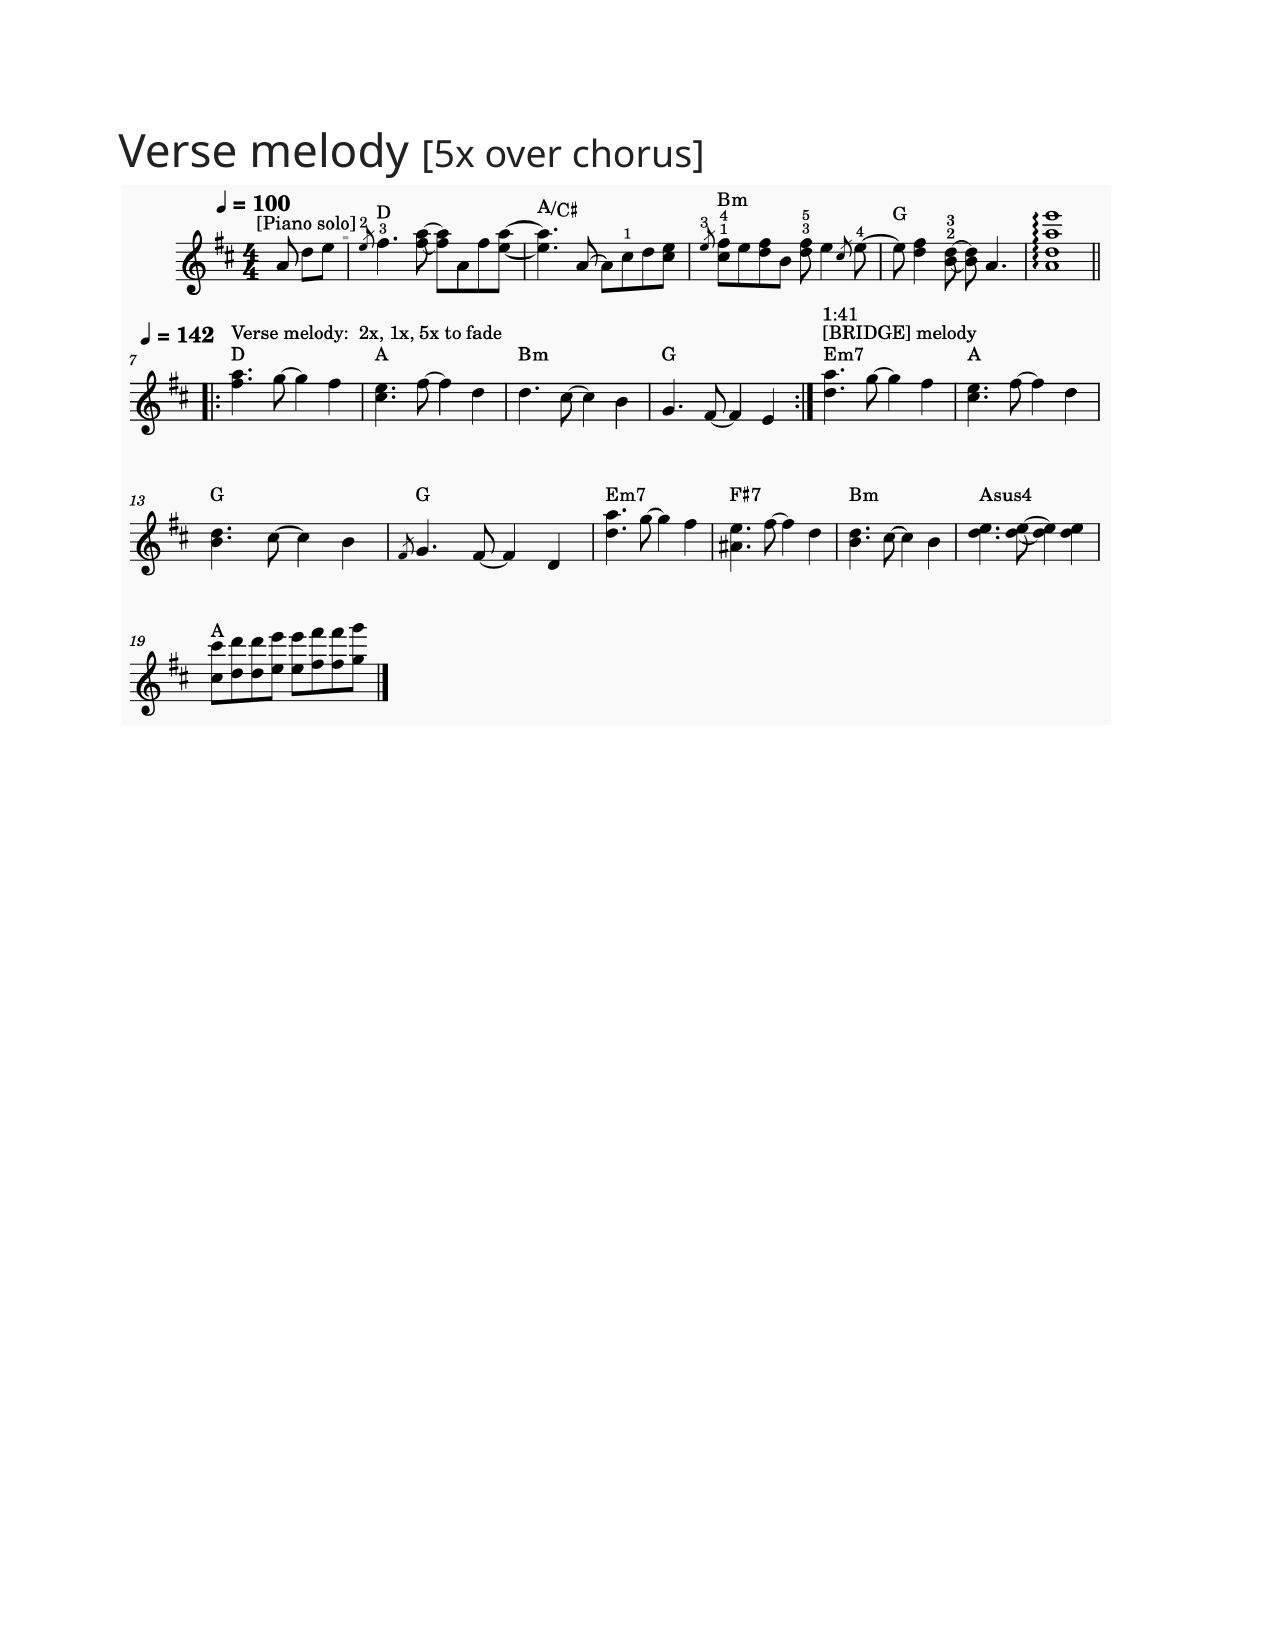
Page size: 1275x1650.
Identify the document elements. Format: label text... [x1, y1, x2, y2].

text Verse melody [5x over chorus] [118, 118, 1157, 181]
picture [121, 185, 1112, 725]
